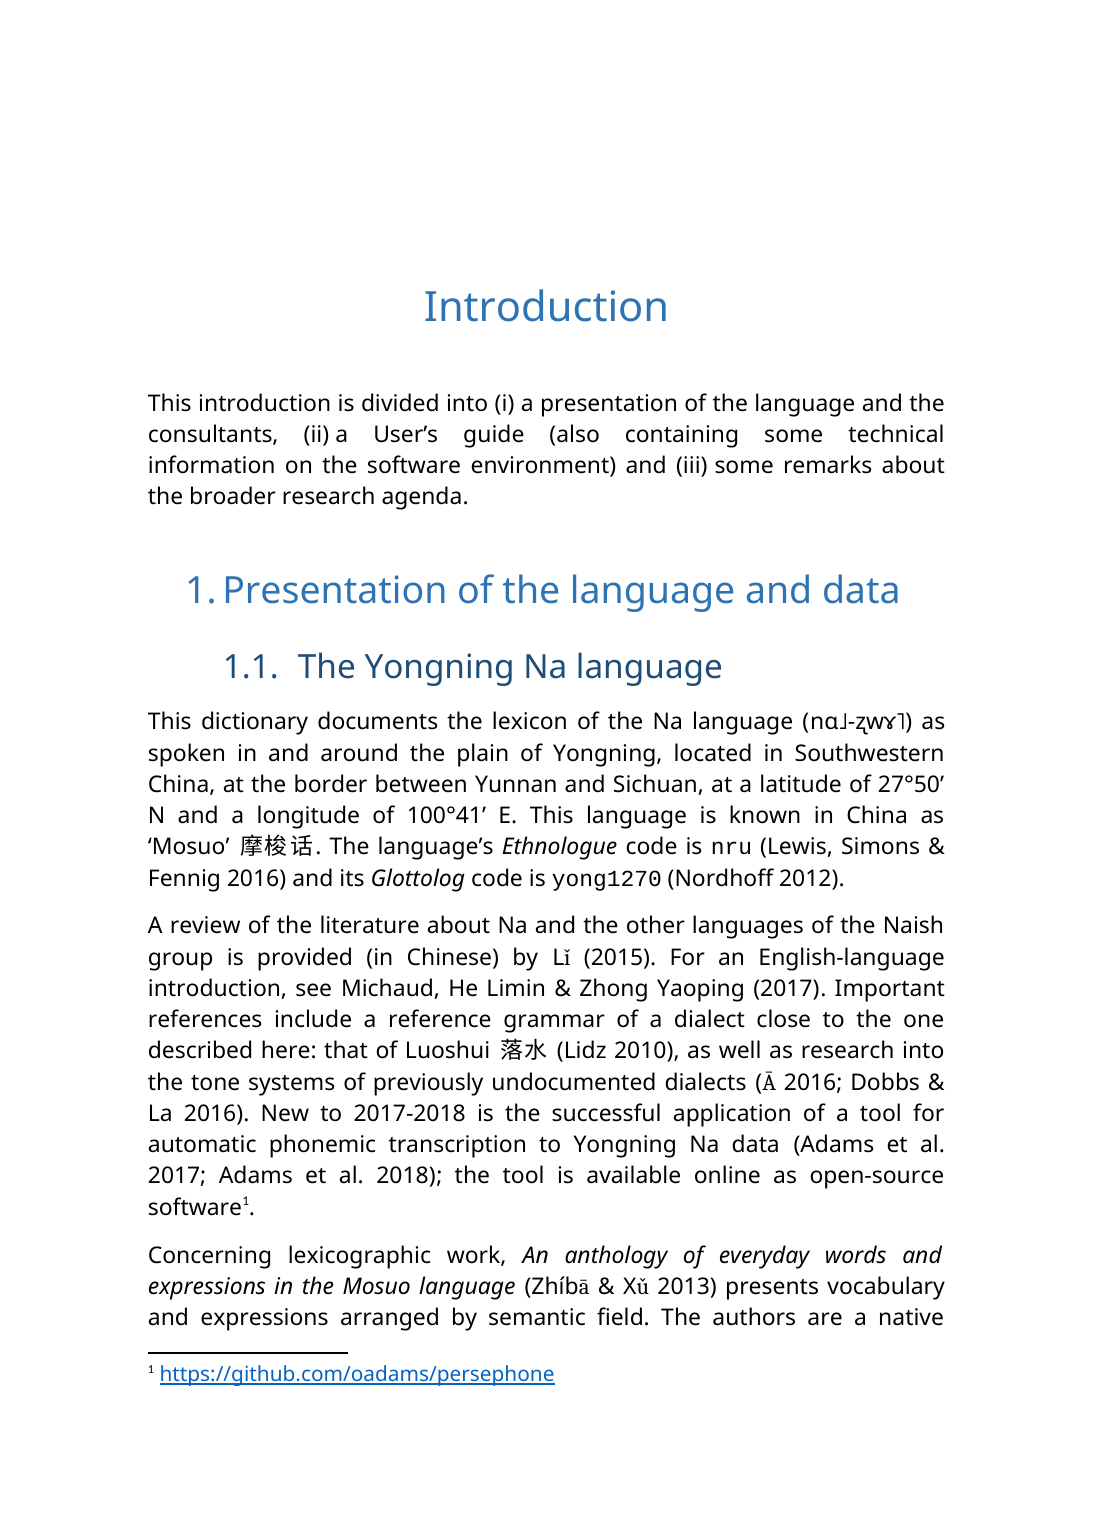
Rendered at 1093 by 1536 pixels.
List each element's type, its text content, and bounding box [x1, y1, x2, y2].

text https://github.com/oadams/persephone [148, 1359, 945, 1388]
subtitle Introduction [148, 277, 945, 334]
text This dictionary documents the lexicon of the Na language (nɑ˩-ʐwɤ˥) as spoken in and around the plain of Yongning, located in Southwestern China, at the border between Yunnan and Sichuan, at a latitude of 27°50’ N and a longitude of 100°41’ E. This language is known in China as ‘Mosuo’ 摩梭话. The language’s Ethnologue code is nru (Lewis, Simons & Fennig 2016) and its Glottolog code is yong1270 (Nordhoff 2012). [148, 705, 945, 892]
text A review of the literature about Na and the other languages of the Naish group is provided (in Chinese) by Lǐ (2015). For an English-language introduction, see Michaud, He Limin & Zhong Yaoping (2017). Important references include a reference grammar of a dialect close to the one described here: that of Luoshui 落水 (Lidz 2010), as well as research into the tone systems of previously undocumented dialects (Ā 2016; Dobbs & La 2016). New to 2017-2018 is the successful application of a tool for automatic phonemic transcription to Yongning Na data (Adams et al. 2017; Adams et al. 2018); the tool is available online as open-source software. [148, 909, 945, 1221]
text This introduction is divided into (i) a presentation of the language and the consultants, (ii) a User’s guide (also containing some technical information on the software environment) and (iii) some remarks about the broader research agenda. [148, 386, 945, 511]
text Concerning lexicographic work, An anthology of everyday words and expressions in the Mosuo language (Zhíbā & Xǔ 2013) presents vocabulary and expressions arranged by semantic field. The authors are a native [148, 1238, 945, 1332]
subtitle The Yongning Na language [223, 643, 945, 689]
subtitle Presentation of the language and data [185, 563, 945, 614]
